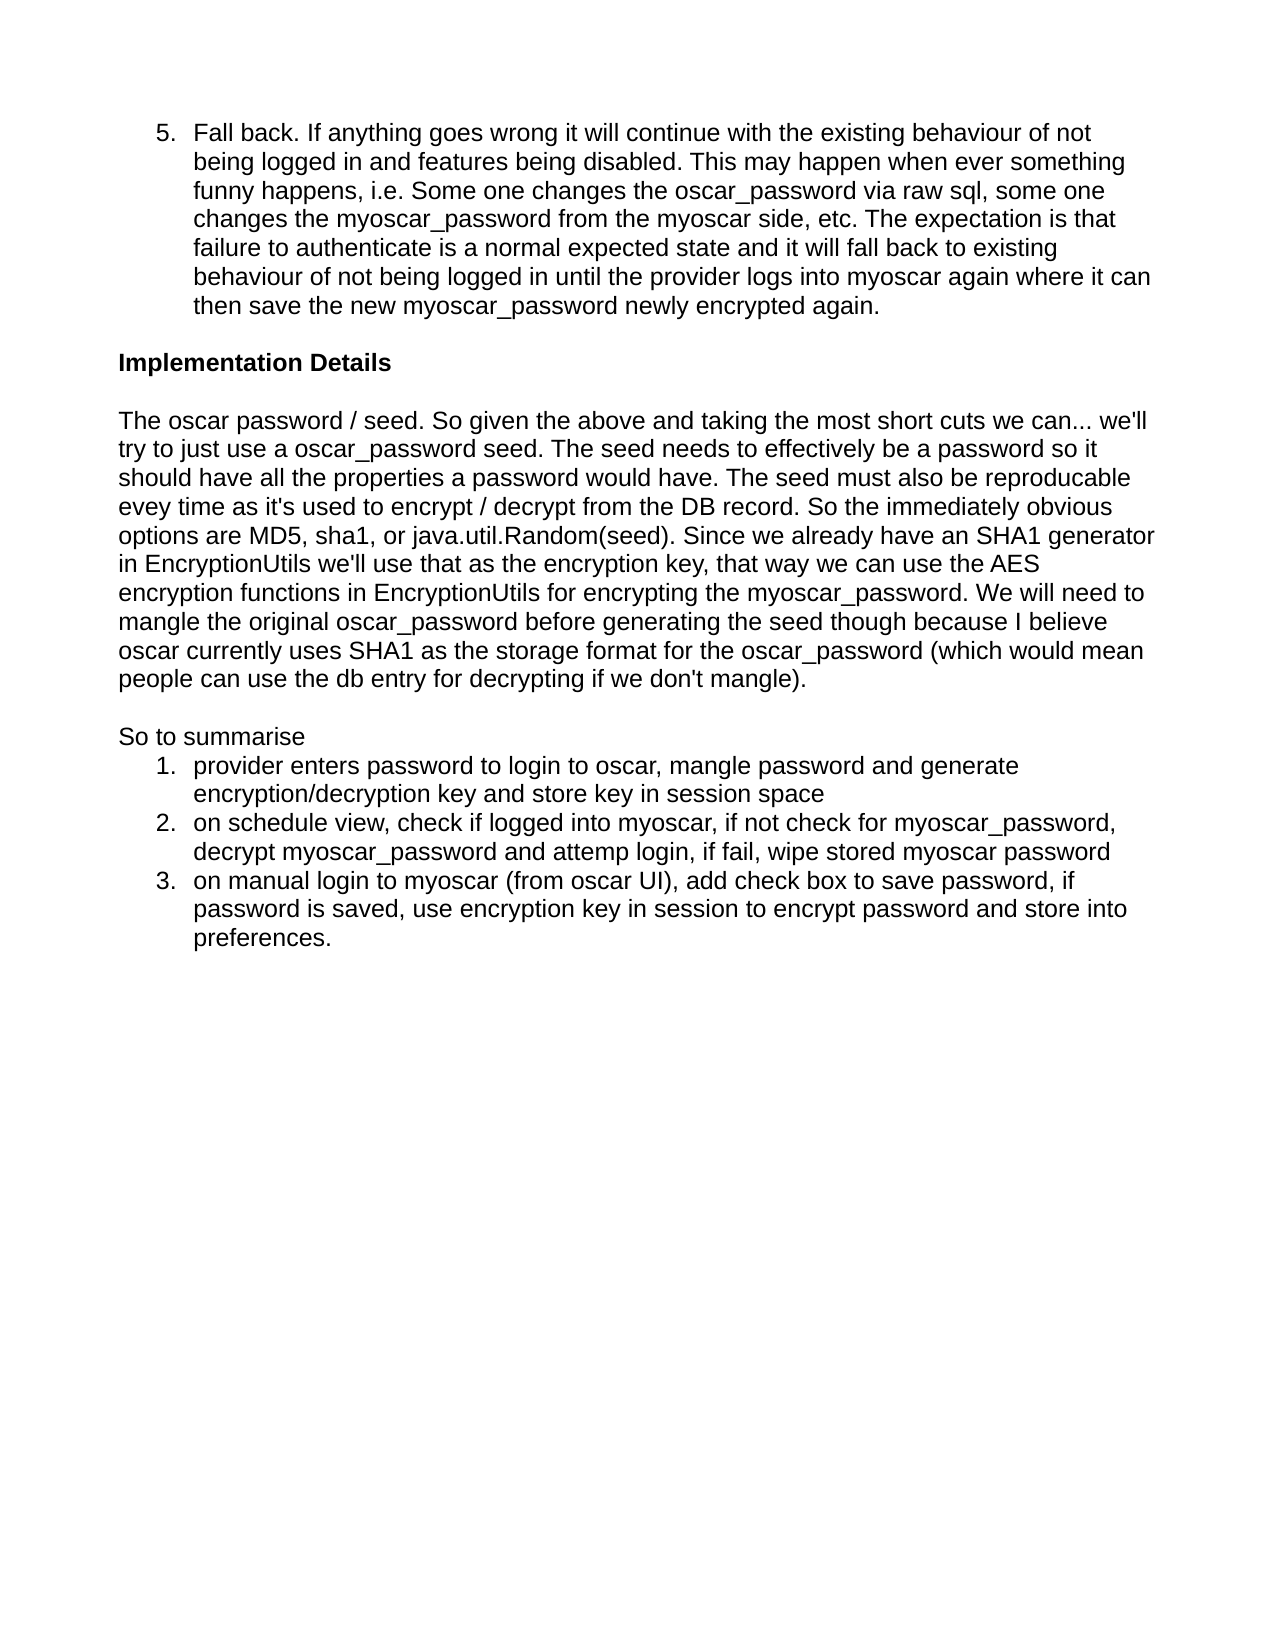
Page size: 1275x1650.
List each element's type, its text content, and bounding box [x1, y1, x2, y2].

text So to summarise [118, 722, 1157, 751]
list Fall back. If anything goes wrong it will continue with the existing behaviour of not being logged in and features being disabled. This may happen when ever something funny happens, i.e. Some one changes the oscar_password via raw sql, some one changes the myoscar_password from the myoscar side, etc. The expectation is that failure to authenticate is a normal expected state and it will fall back to existing behaviour of not being logged in until the provider logs into myoscar again where it can then save the new myoscar_password newly encrypted again. [156, 118, 1157, 319]
list on schedule view, check if logged into myoscar, if not check for myoscar_password, decrypt myoscar_password and attemp login, if fail, wipe stored myoscar password [156, 808, 1157, 866]
text The oscar password / seed. So given the above and taking the most short cuts we can... we'll try to just use a oscar_password seed. The seed needs to effectively be a password so it should have all the properties a password would have. The seed must also be reproducable evey time as it's used to encrypt / decrypt from the DB record. So the immediately obvious options are MD5, sha1, or java.util.Random(seed). Since we already have an SHA1 generator in EncryptionUtils we'll use that as the encryption key, that way we can use the AES encryption functions in EncryptionUtils for encrypting the myoscar_password. We will need to mangle the original oscar_password before generating the seed though because I believe oscar currently uses SHA1 as the storage format for the oscar_password (which would mean people can use the db entry for decrypting if we don't mangle). [118, 406, 1157, 693]
list provider enters password to login to oscar, mangle password and generate encryption/decryption key and store key in session space [156, 751, 1157, 808]
list on manual login to myoscar (from oscar UI), add check box to save password, if password is saved, use encryption key in session to encrypt password and store into preferences. [156, 866, 1157, 952]
text Implementation Details [118, 348, 1157, 377]
